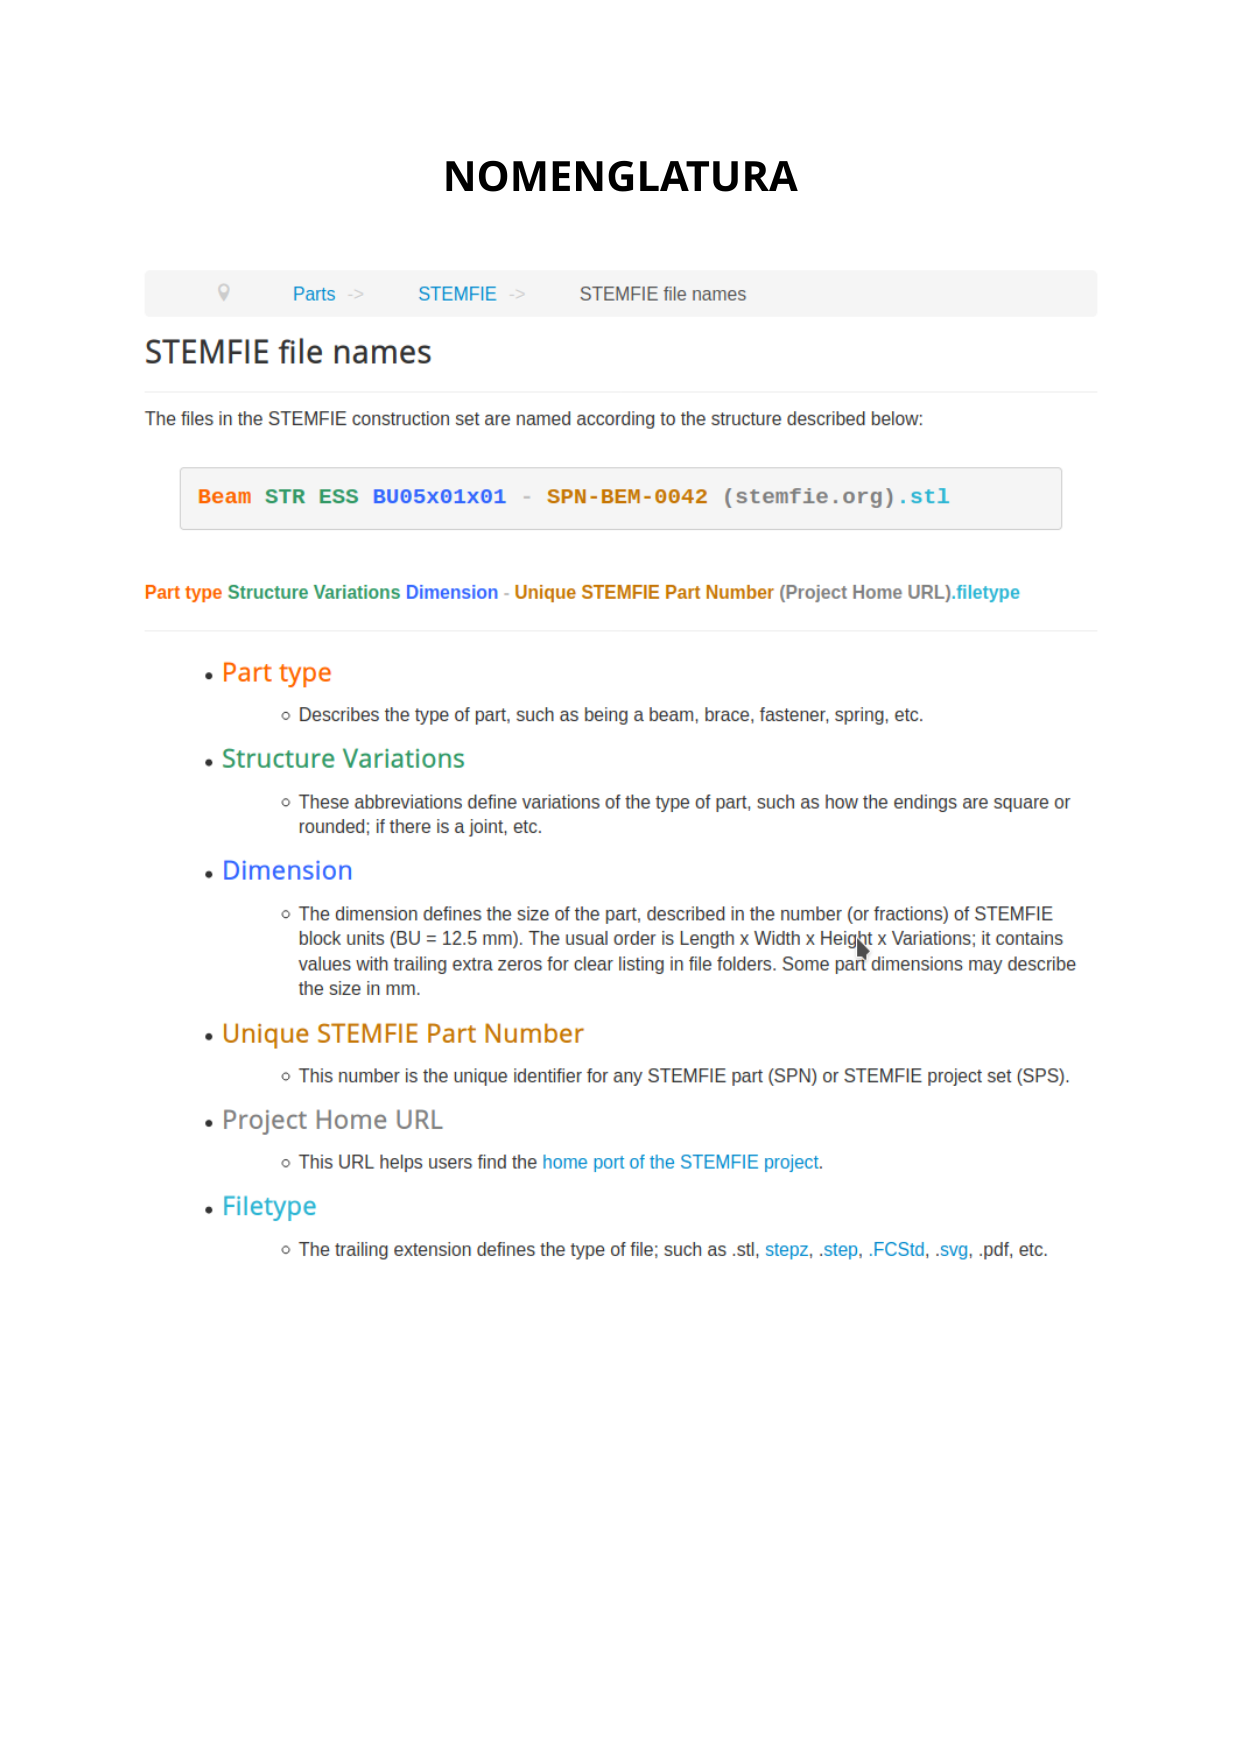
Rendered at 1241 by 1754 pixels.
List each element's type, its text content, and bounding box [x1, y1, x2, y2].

picture [118, 261, 1123, 1291]
text NOMENGLATURA [118, 147, 1122, 204]
